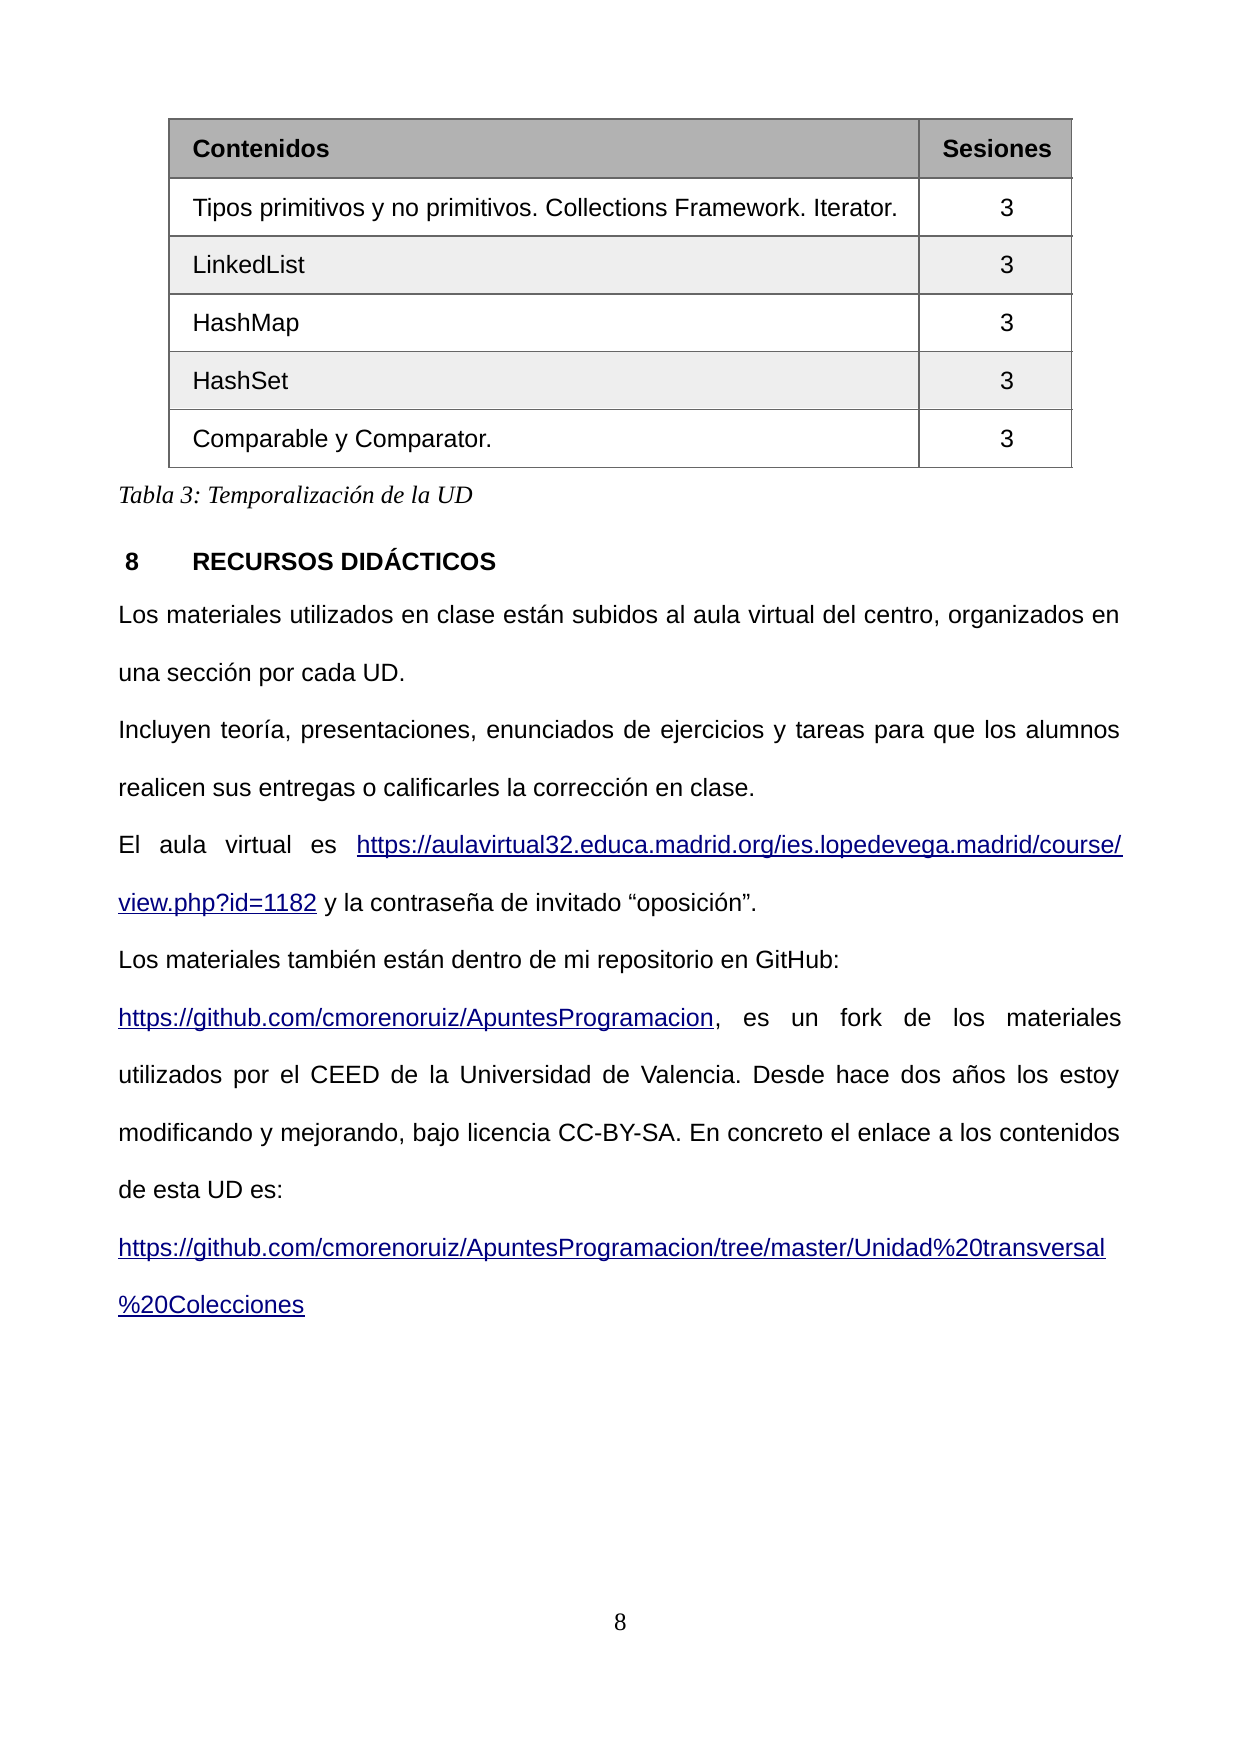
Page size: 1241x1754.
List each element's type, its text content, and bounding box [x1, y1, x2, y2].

table_cell Tipos primitivos y no primitivos. Collections Framework. Iterator. [170, 179, 918, 235]
table_cell Comparable y Comparator. [170, 410, 918, 466]
text https://github.com/cmorenoruiz/ApuntesProgramacion, es un fork de los materiales utilizados por el CEED de la Universidad de Valencia. Desde hace dos años los estoy modificando y mejorando, bajo licencia CC-BY-SA. En concreto el enlace a los contenidos de esta UD es: [118, 1003, 1122, 1204]
table_cell 3 [920, 237, 1071, 293]
table_cell 3 [920, 410, 1071, 466]
table_cell LinkedList [170, 237, 918, 293]
text Incluyen teoría, presentaciones, enunciados de ejercicios y tareas para que los alumnos realicen sus entregas o calificarles la corrección en clase. [118, 715, 1122, 802]
table_cell 3 [920, 352, 1071, 408]
table_cell HashSet [170, 352, 918, 408]
table_cell 3 [920, 179, 1071, 235]
text El aula virtual es https://aulavirtual32.educa.madrid.org/ies.lopedevega.madrid/course/view.php?id=1182 y la contraseña de invitado “oposición”. [118, 830, 1122, 917]
table_header Contenidos [170, 120, 918, 177]
table_header Sesiones [920, 120, 1071, 177]
text https://github.com/cmorenoruiz/ApuntesProgramacion/tree/master/Unidad%20transversal%20Colecciones [118, 1233, 1122, 1319]
subtitle RECURSOS DIDÁCTICOS [118, 547, 1122, 575]
table_cell 3 [920, 295, 1071, 351]
text Los materiales utilizados en clase están subidos al aula virtual del centro, organizados en una sección por cada UD. [118, 600, 1122, 687]
text Tabla 3: Temporalización de la UD [118, 480, 1122, 509]
table_cell HashMap [170, 295, 918, 351]
text Los materiales también están dentro de mi repositorio en GitHub: [118, 945, 1122, 974]
